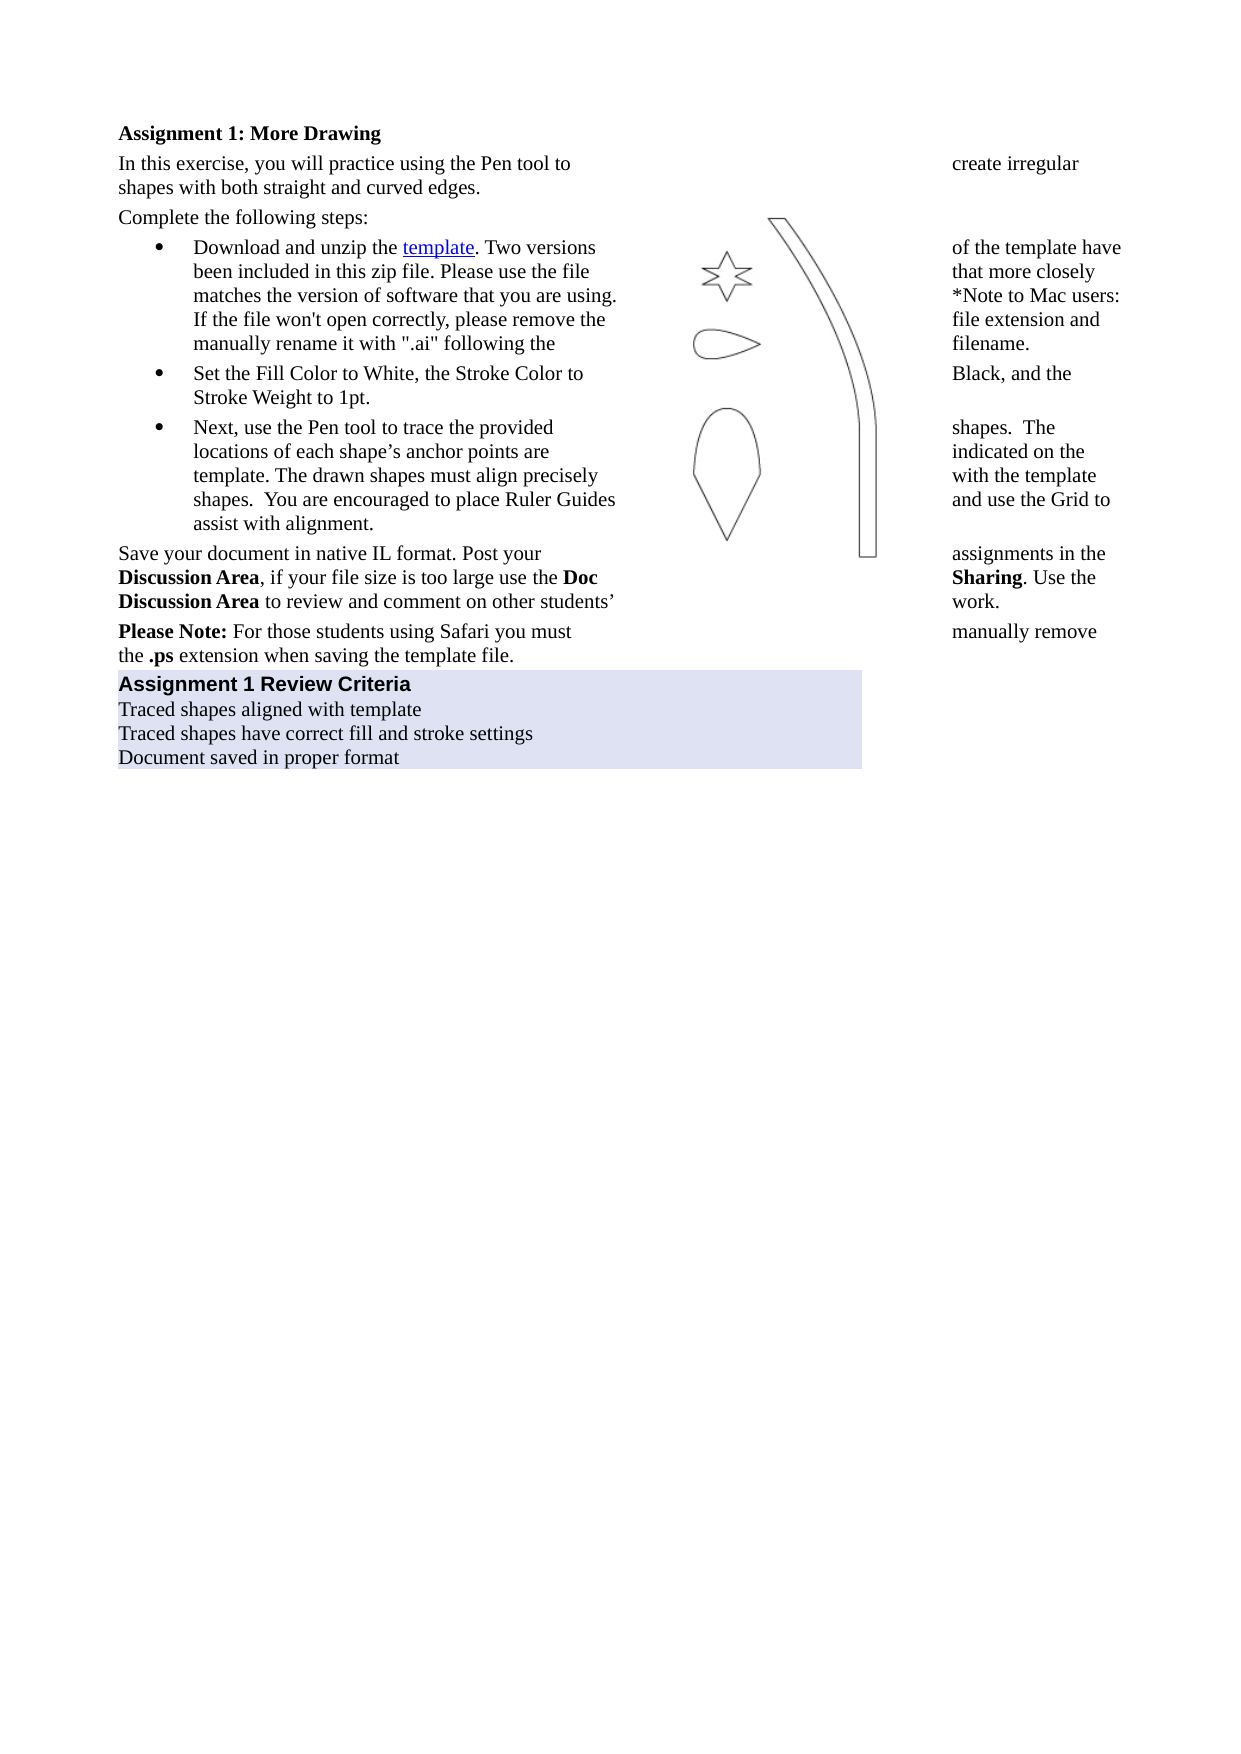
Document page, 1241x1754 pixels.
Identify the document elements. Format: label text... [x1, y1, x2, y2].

text Assignment 1: More Drawing [118, 121, 1122, 145]
text Save your document in native IL format. Post your assignments in the Discussion Area, if your file size is too large use the Doc Sharing. Use the Discussion Area to review and comment on other students’ work. [934, 541, 1122, 613]
list Set the Fill Color to White, the Stroke Color to Black, and the Stroke Weight to 1pt. [156, 361, 636, 409]
text Please Note: For those students using Safari you must manually remove the .ps extension when saving the template file. [118, 619, 1122, 667]
list Next, use the Pen tool to trace the provided shapes. The locations of each shape’s anchor points are indicated on the template. The drawn shapes must align precisely with the template shapes. You are encouraged to place Ruler Guides and use the Grid to assist with alignment. [934, 415, 1122, 535]
text Complete the following steps: [118, 205, 636, 229]
table_cell Document saved in proper format [118, 745, 862, 769]
text [934, 205, 1122, 229]
picture [636, 161, 934, 623]
table_cell Traced shapes have correct fill and stroke settings [118, 721, 862, 745]
text In this exercise, you will practice using the Pen tool to create irregular shapes with both straight and curved edges. [118, 151, 1122, 199]
table_header Assignment 1 Review Criteria [118, 670, 862, 697]
list Download and unzip the template. Two versions of the template have been included in this zip file. Please use the file that more closely matches the version of software that you are using. *Note to Mac users: If the file won't open correctly, please remove the file extension and manually rename it with ".ai" following the filename. [156, 235, 636, 355]
list Set the Fill Color to White, the Stroke Color to Black, and the Stroke Weight to 1pt. [934, 361, 1122, 409]
list Next, use the Pen tool to trace the provided shapes. The locations of each shape’s anchor points are indicated on the template. The drawn shapes must align precisely with the template shapes. You are encouraged to place Ruler Guides and use the Grid to assist with alignment. [156, 415, 636, 535]
table_cell Traced shapes aligned with template [118, 697, 862, 721]
text Save your document in native IL format. Post your assignments in the Discussion Area, if your file size is too large use the Doc Sharing. Use the Discussion Area to review and comment on other students’ work. [118, 541, 636, 613]
list Download and unzip the template. Two versions of the template have been included in this zip file. Please use the file that more closely matches the version of software that you are using. *Note to Mac users: If the file won't open correctly, please remove the file extension and manually rename it with ".ai" following the filename. [934, 235, 1122, 355]
